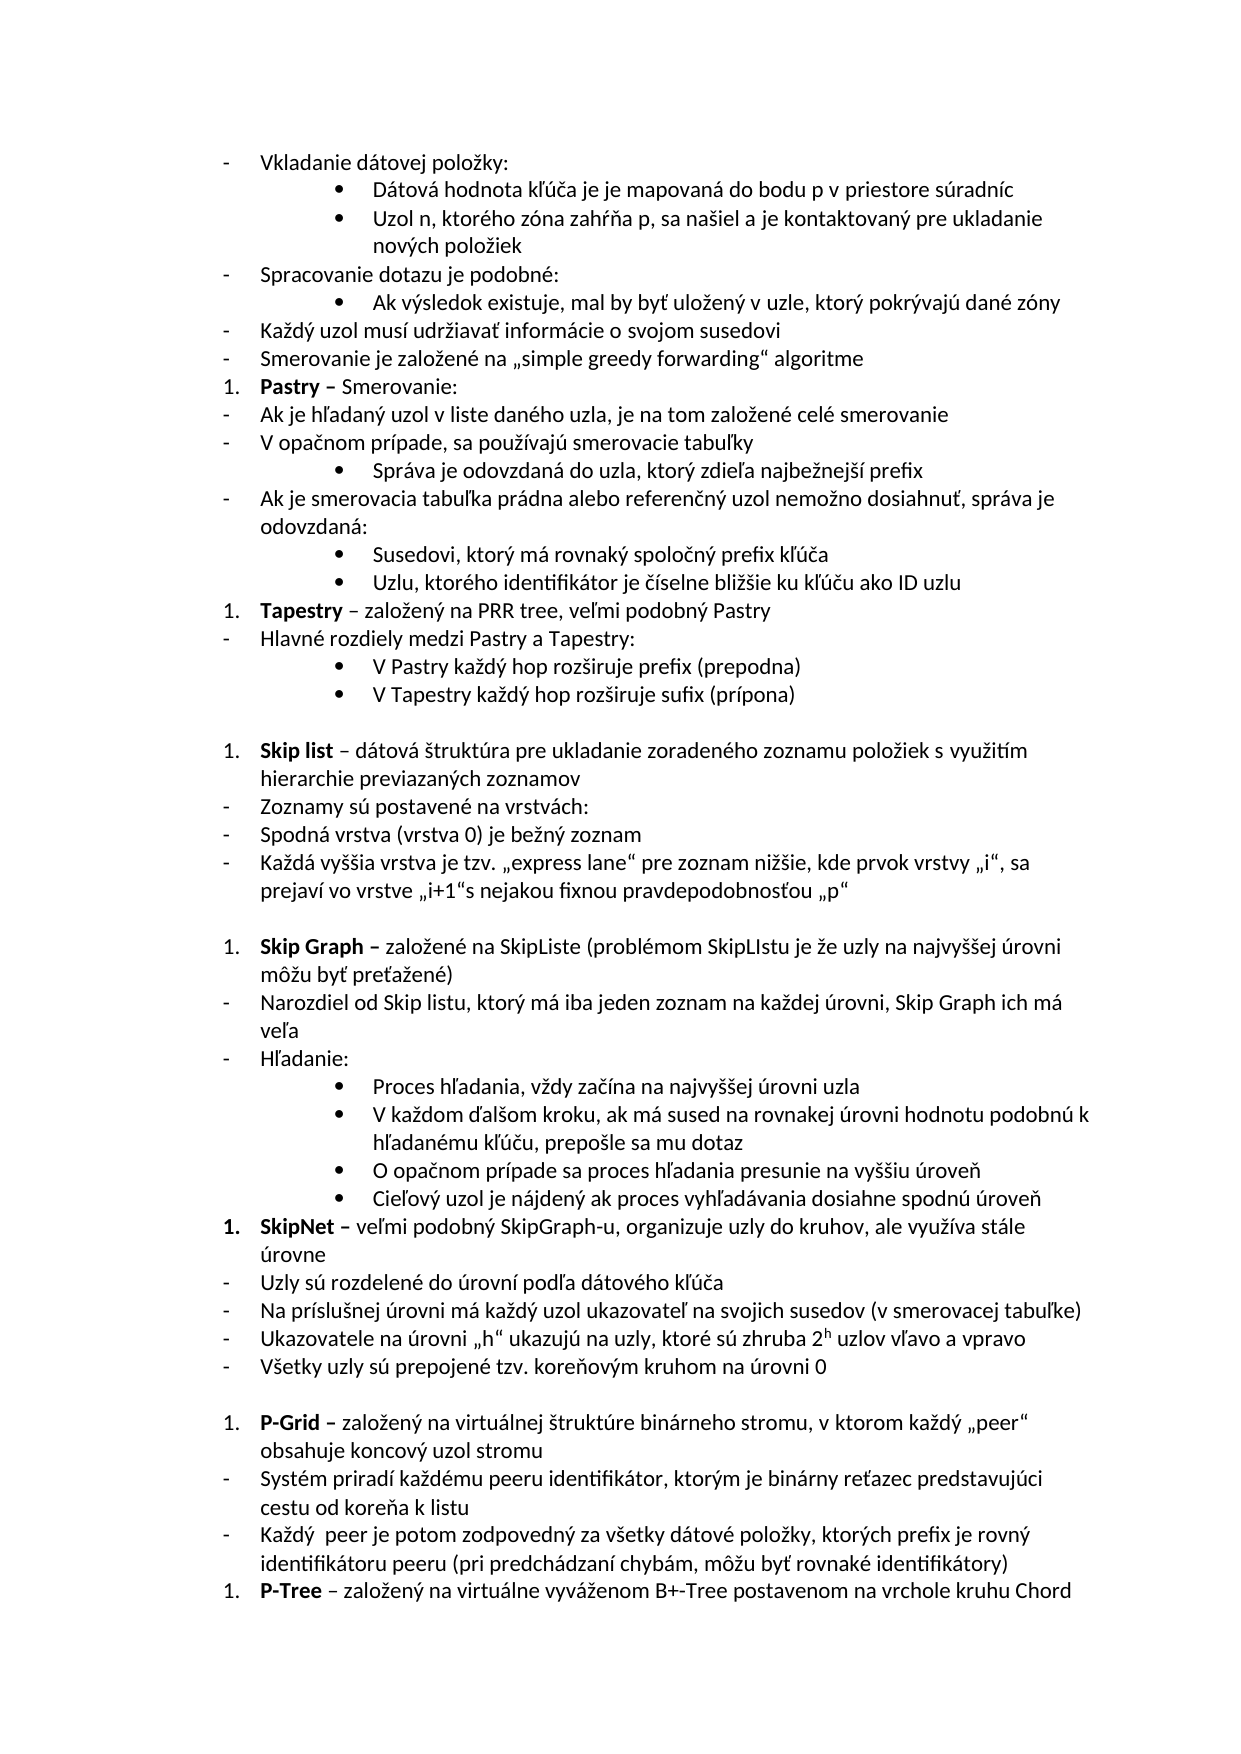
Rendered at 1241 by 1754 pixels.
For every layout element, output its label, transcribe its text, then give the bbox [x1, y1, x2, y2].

list Tapestry – založený na PRR tree, veľmi podobný Pastry [223, 596, 1093, 624]
list Uzly sú rozdelené do úrovní podľa dátového kľúča [223, 1268, 1093, 1296]
list Susedovi, ktorý má rovnaký spoločný prefix kľúča [335, 540, 1093, 568]
list Každá vyššia vrstva je tzv. „express lane“ pre zoznam nižšie, kde prvok vrstvy „i“, sa prejaví vo vrstve „i+1“s nejakou fixnou pravdepodobnosťou „p“ [223, 848, 1093, 904]
list V opačnom prípade, sa používajú smerovacie tabuľky [223, 428, 1093, 456]
list P-Tree – založený na virtuálne vyváženom B+-Tree postavenom na vrchole kruhu Chord [223, 1577, 1093, 1605]
list Na príslušnej úrovni má každý uzol ukazovateľ na svojich susedov (v smerovacej tabuľke) [223, 1296, 1093, 1324]
list Vkladanie dátovej položky: [223, 148, 1093, 176]
list V Pastry každý hop rozširuje prefix (prepodna) [335, 652, 1093, 680]
list Skip list – dátová štruktúra pre ukladanie zoradeného zoznamu položiek s využitím hierarchie previazaných zoznamov [223, 736, 1093, 792]
list Každý uzol musí udržiavať informácie o svojom susedovi [223, 316, 1093, 344]
list Správa je odovzdaná do uzla, ktorý zdieľa najbežnejší prefix [335, 456, 1093, 484]
list SkipNet – veľmi podobný SkipGraph-u, organizuje uzly do kruhov, ale využíva stále úrovne [223, 1212, 1093, 1268]
list Spracovanie dotazu je podobné: [223, 260, 1093, 288]
list Ak je smerovacia tabuľka prádna alebo referenčný uzol nemožno dosiahnuť, správa je odovzdaná: [223, 484, 1093, 540]
list Uzol n, ktorého zóna zahŕňa p, sa našiel a je kontaktovaný pre ukladanie nových položiek [335, 204, 1093, 260]
list Ukazovatele na úrovni „h“ ukazujú na uzly, ktoré sú zhruba 2h uzlov vľavo a vpravo [223, 1324, 1093, 1352]
list Uzlu, ktorého identifikátor je číselne bližšie ku kľúču ako ID uzlu [335, 568, 1093, 596]
list Skip Graph – založené na SkipListe (problémom SkipLIstu je že uzly na najvyššej úrovni môžu byť preťažené) [223, 932, 1093, 988]
list Systém priradí každému peeru identifikátor, ktorým je binárny reťazec predstavujúci cestu od koreňa k listu [223, 1464, 1093, 1521]
list Narozdiel od Skip listu, ktorý má iba jeden zoznam na každej úrovni, Skip Graph ich má veľa [223, 988, 1093, 1044]
list Ak je hľadaný uzol v liste daného uzla, je na tom založené celé smerovanie [223, 400, 1093, 428]
list V Tapestry každý hop rozširuje sufix (prípona) [335, 680, 1093, 708]
list Každý peer je potom zodpovedný za všetky dátové položky, ktorých prefix je rovný identifikátoru peeru (pri predchádzaní chybám, môžu byť rovnaké identifikátory) [223, 1521, 1093, 1577]
list P-Grid – založený na virtuálnej štruktúre binárneho stromu, v ktorom každý „peer“ obsahuje koncový uzol stromu [223, 1408, 1093, 1464]
list Hľadanie: [223, 1044, 1093, 1072]
list Spodná vrstva (vrstva 0) je bežný zoznam [223, 820, 1093, 848]
list Smerovanie je založené na „simple greedy forwarding“ algoritme [223, 344, 1093, 372]
list Proces hľadania, vždy začína na najvyššej úrovni uzla [335, 1072, 1093, 1100]
list Pastry – Smerovanie: [223, 372, 1093, 400]
list V každom ďalšom kroku, ak má sused na rovnakej úrovni hodnotu podobnú k hľadanému kľúču, prepošle sa mu dotaz [335, 1100, 1093, 1156]
list Zoznamy sú postavené na vrstvách: [223, 792, 1093, 820]
list Ak výsledok existuje, mal by byť uložený v uzle, ktorý pokrývajú dané zóny [335, 288, 1093, 316]
list Cieľový uzol je nájdený ak proces vyhľadávania dosiahne spodnú úroveň [335, 1184, 1093, 1212]
list Hlavné rozdiely medzi Pastry a Tapestry: [223, 624, 1093, 652]
list O opačnom prípade sa proces hľadania presunie na vyššiu úroveň [335, 1156, 1093, 1184]
list Všetky uzly sú prepojené tzv. koreňovým kruhom na úrovni 0 [223, 1352, 1093, 1381]
list Dátová hodnota kľúča je je mapovaná do bodu p v priestore súradníc [335, 176, 1093, 204]
